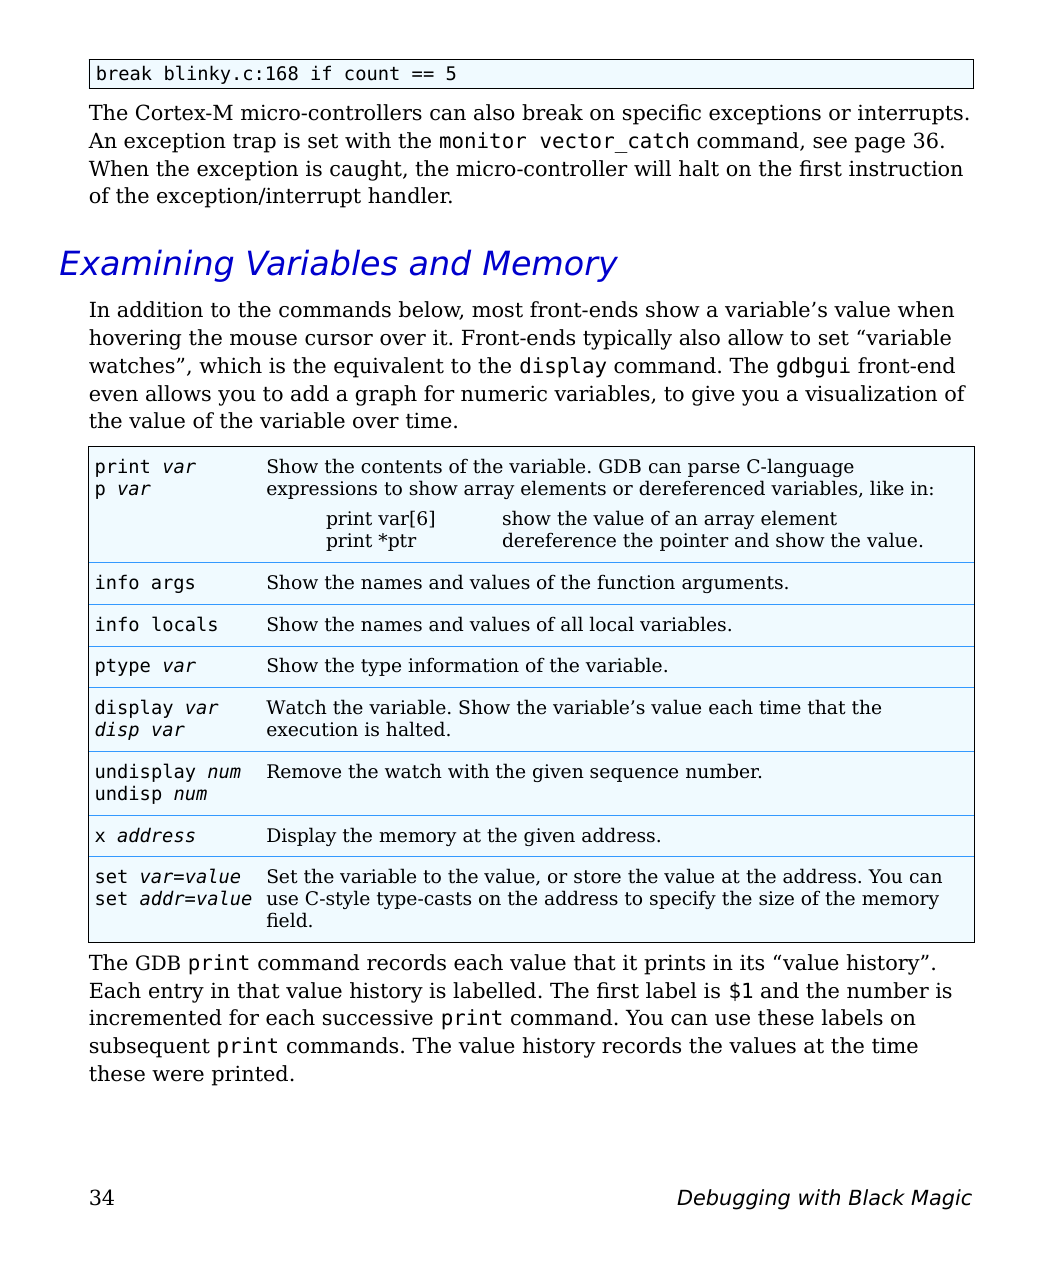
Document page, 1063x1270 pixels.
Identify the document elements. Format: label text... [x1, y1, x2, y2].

table_cell info locals [89, 605, 260, 646]
table_cell Show the type information of the variable. [260, 647, 974, 687]
text break blinky.c:168 if count == 5 [90, 60, 973, 88]
subtitle Examining Variables and Memory [59, 245, 974, 283]
table_header print var p var [89, 447, 260, 562]
table_cell Remove the watch with the given sequence number. [260, 752, 974, 814]
table_cell display var disp var [89, 688, 260, 751]
table_cell Set the variable to the value, or store the value at the address. You can use C-style type-casts on the address to specify the size of the memory field. [260, 857, 974, 942]
table_cell x address [89, 816, 260, 856]
table_cell Display the memory at the given address. [260, 816, 974, 856]
table_cell set var=value set addr=value [89, 857, 260, 942]
table_cell undisplay num undisp num [89, 752, 260, 814]
text The GDB print command records each value that it prints in its “value history”. Each entry in that value history is labelled. The first label is $1 and the number is incremented for each successive print command. You can use these labels on subsequent print commands. The value history records the values at the time these were printed. [88, 951, 974, 1086]
text In addition to the commands below, most front-ends show a variable’s value when hovering the mouse cursor over it. Front-ends typically also allow to set “variable watches”, which is the equivalent to the display command. The gdbgui front-end even allows you to add a graph for numeric variables, to give you a visualization of the value of the variable over time. [88, 298, 974, 434]
text The Cortex-M micro-controllers can also break on specific exceptions or interrupts. An exception trap is set with the monitor vector_catch command, see page 36. When the exception is caught, the micro-controller will halt on the first instruction of the exception/interrupt handler. [88, 101, 974, 209]
table_cell Show the names and values of the function arguments. [260, 563, 974, 604]
table_cell Watch the variable. Show the variable’s value each time that the execution is halted. [260, 688, 974, 751]
table_header Show the contents of the variable. GDB can parse C-language expressions to show array elements or dereferenced variables, like in: print var[6] show the value of an array element print *ptr dereference the pointer and show the value. [260, 447, 974, 562]
table_cell Show the names and values of all local variables. [260, 605, 974, 646]
table_cell ptype var [89, 647, 260, 687]
table_cell info args [89, 563, 260, 604]
